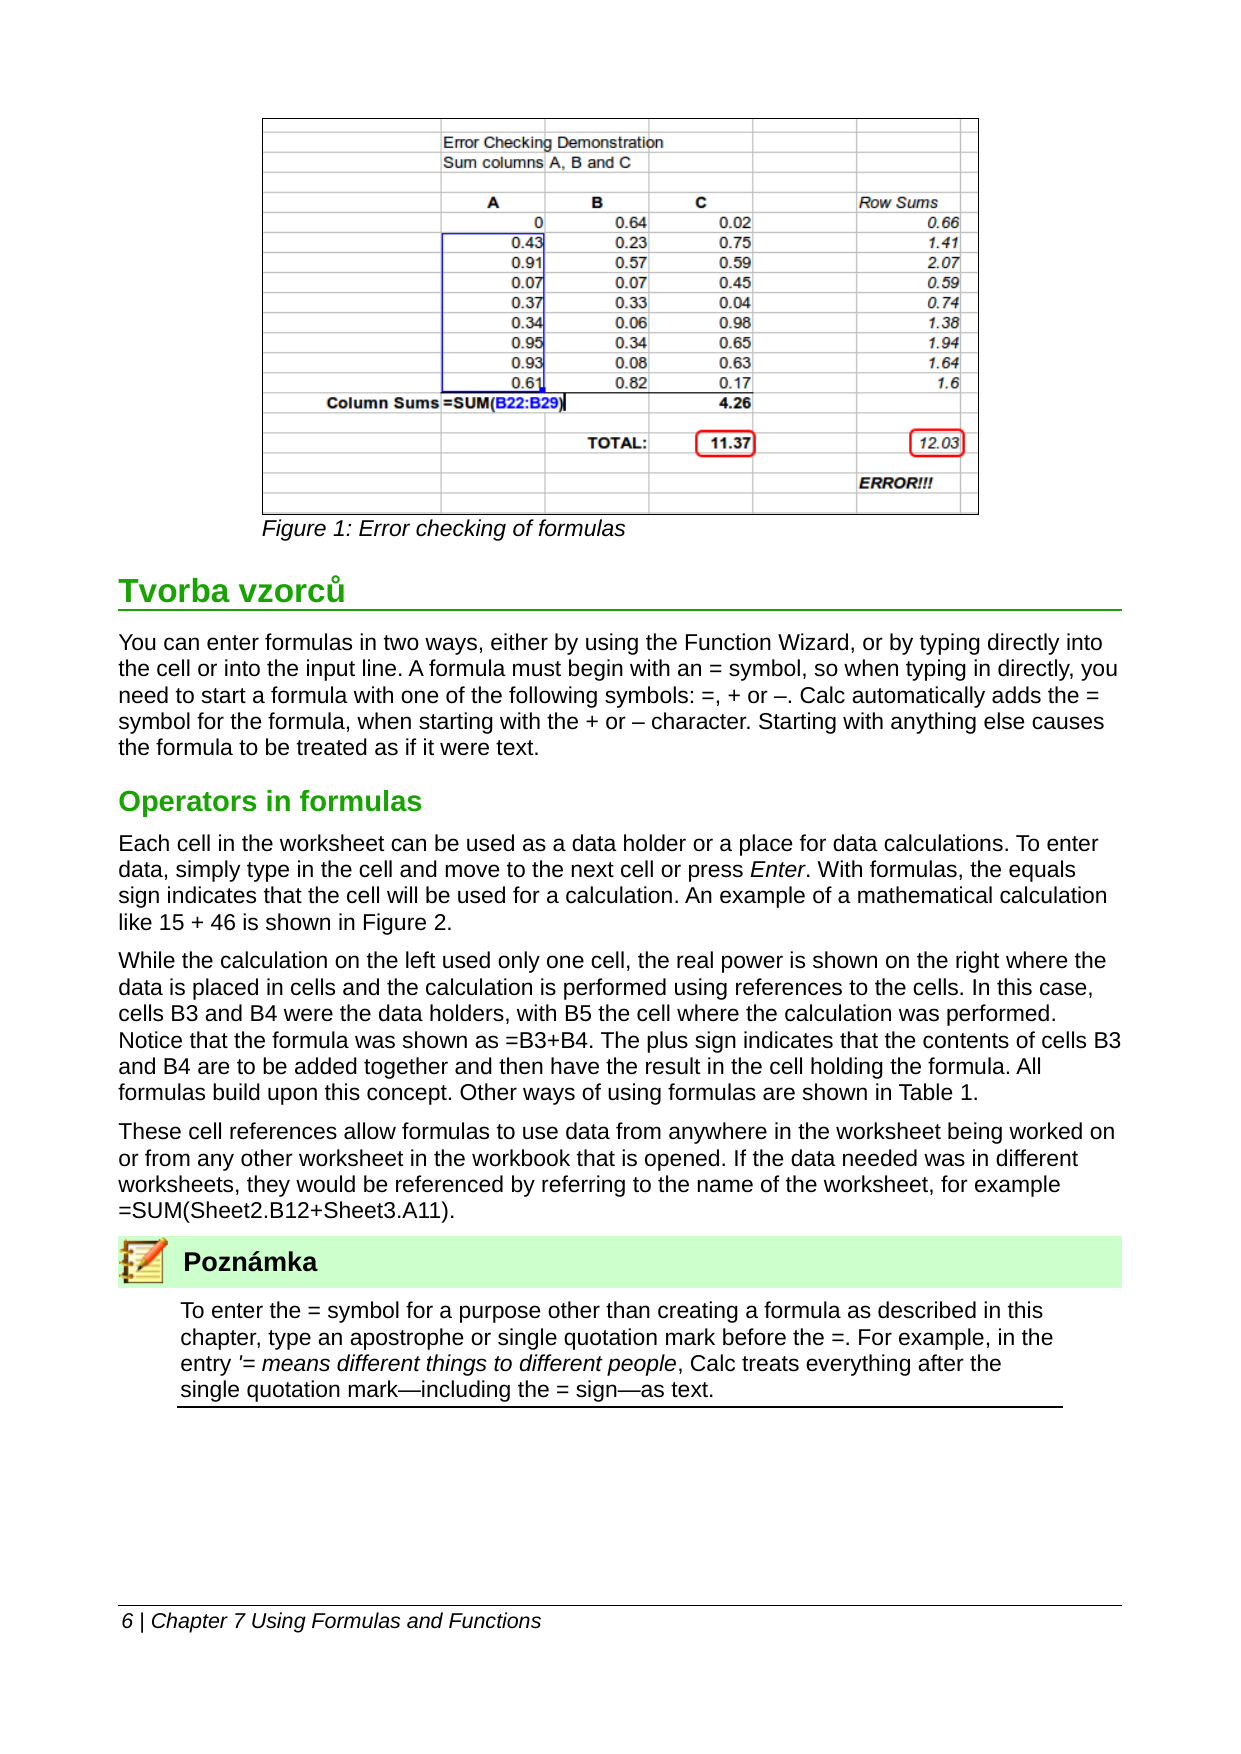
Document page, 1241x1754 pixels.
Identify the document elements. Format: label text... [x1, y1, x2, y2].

text These cell references allow formulas to use data from anywhere in the worksheet being worked on or from any other worksheet in the workbook that is opened. If the data needed was in different worksheets, they would be referenced by referring to the name of the worksheet, for example =SUM(Sheet2.B12+Sheet3.A11). [118, 1118, 1122, 1223]
picture [263, 119, 978, 514]
picture [119, 1236, 170, 1287]
text Each cell in the worksheet can be used as a data holder or a place for data calculations. To enter data, simply type in the cell and move to the next cell or press Enter. With formulas, the equals sign indicates that the cell will be used for a calculation. An example of a mathematical calculation like 15 + 46 is shown in Figure 2. [118, 829, 1122, 935]
text While the calculation on the left used only one cell, the real power is shown on the right where the data is placed in cells and the calculation is performed using references to the cells. In this case, cells B3 and B4 were the data holders, with B5 the cell where the calculation was performed. Notice that the formula was shown as =B3+B4. The plus sign indicates that the contents of cells B3 and B4 are to be added together and then have the result in the cell holding the formula. All formulas build upon this concept. Other ways of using formulas are shown in Table 1. [118, 947, 1122, 1106]
text Figure 1: Error checking of formulas [262, 515, 979, 541]
subtitle Poznámka [118, 1236, 1122, 1288]
subtitle Tvorba vzorců [118, 571, 1122, 609]
subtitle Operators in formulas [118, 784, 1122, 818]
text You can enter formulas in two ways, either by using the Function Wizard, or by typing directly into the cell or into the input line. A formula must begin with an = symbol, so when typing in directly, you need to start a formula with one of the following symbols: =, + or –. Calc automatically adds the = symbol for the formula, when starting with the + or – character. Starting with anything else causes the formula to be treated as if it were text. [118, 629, 1122, 761]
text To enter the = symbol for a purpose other than creating a formula as described in this chapter, type an apostrophe or single quotation mark before the =. For example, in the entry '= means different things to different people, Calc treats everything after the single quotation mark—including the = sign—as text. [177, 1294, 1063, 1406]
